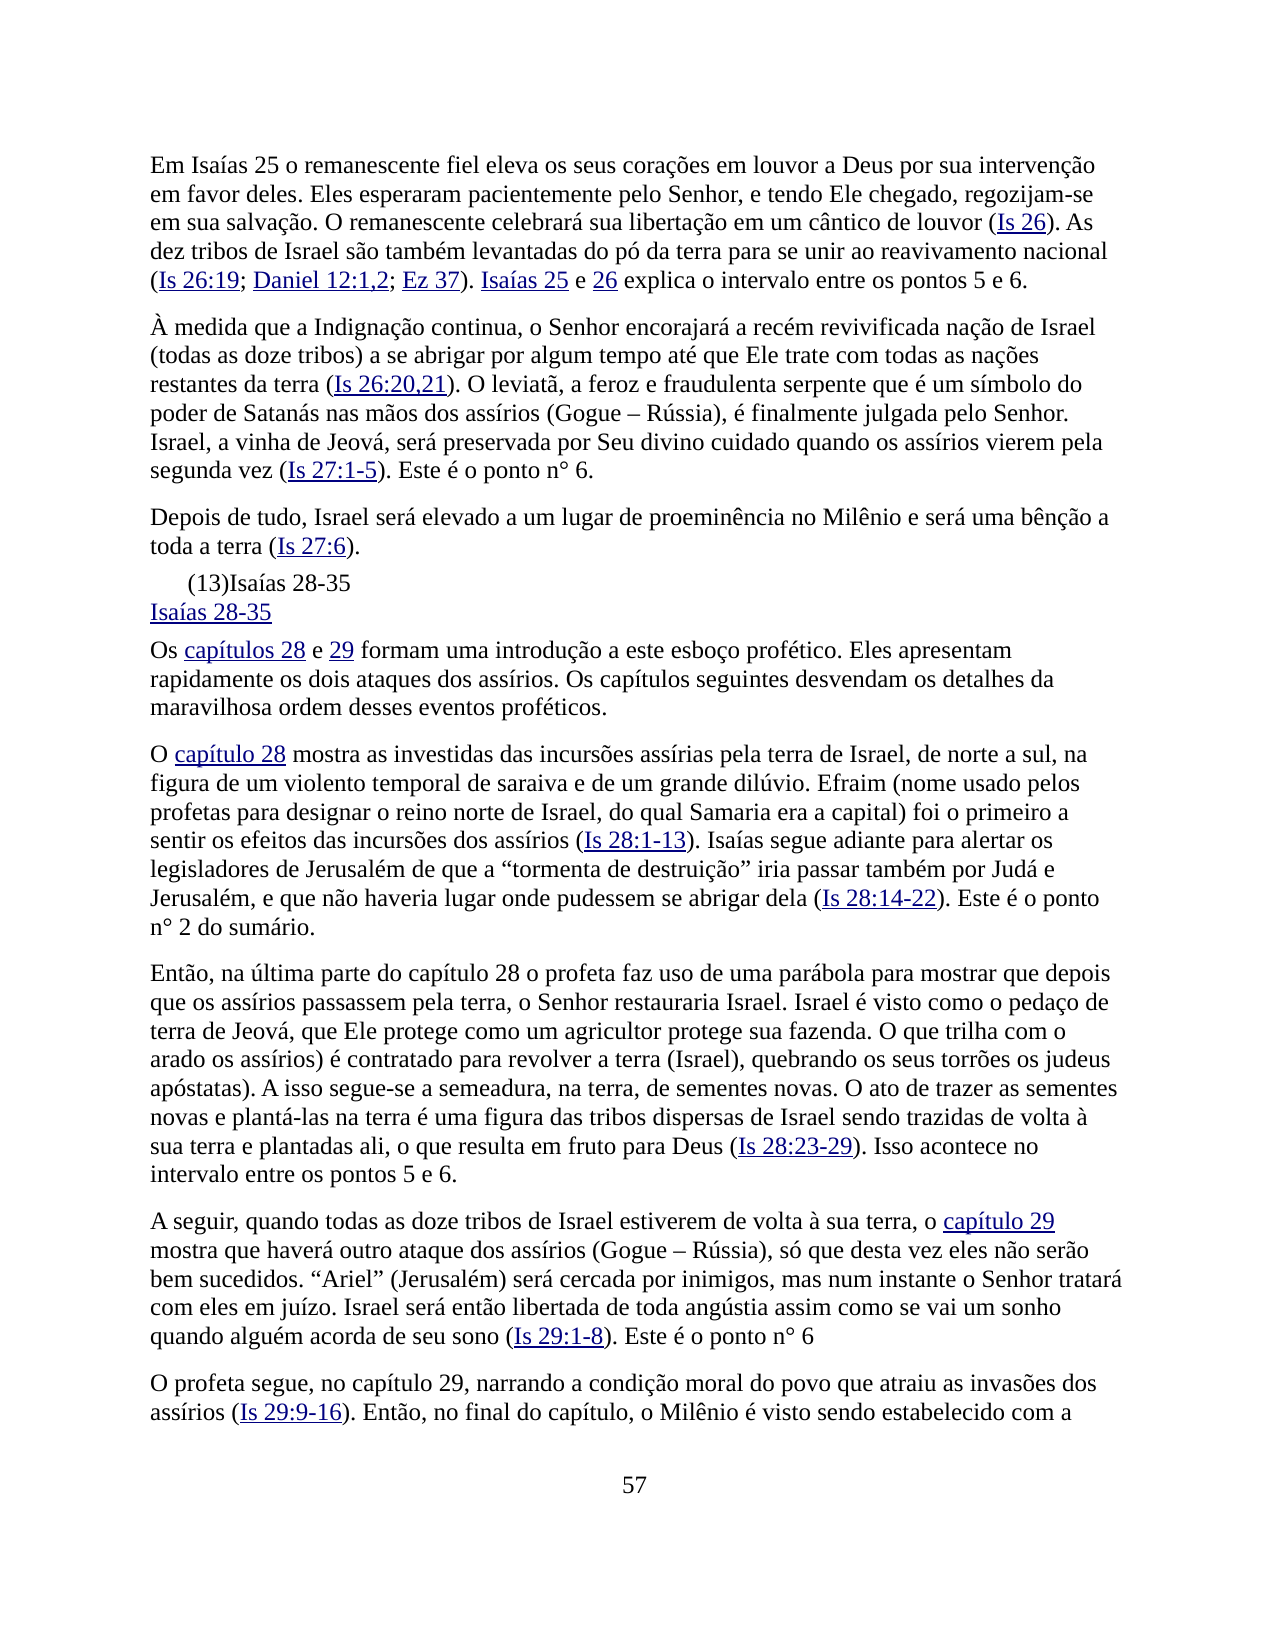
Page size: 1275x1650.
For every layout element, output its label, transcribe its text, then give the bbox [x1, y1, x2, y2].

text Em Isaías 25 o remanescente fiel eleva os seus corações em louvor a Deus por sua intervenção em favor deles. Eles esperaram pacientemente pelo Senhor, e tendo Ele chegado, regozijam-se em sua salvação. O remanescente celebrará sua libertação em um cântico de louvor (Is 26). As dez tribos de Israel são também levantadas do pó da terra para se unir ao reavivamento nacional (Is 26:19; Daniel 12:1,2; Ez 37). Isaías 25 e 26 explica o intervalo entre os pontos 5 e 6. [150, 150, 1125, 294]
text À medida que a Indignação continua, o Senhor encorajará a recém revivificada nação de Israel (todas as doze tribos) a se abrigar por algum tempo até que Ele trate com todas as nações restantes da terra (Is 26:20,21). O leviatã, a feroz e fraudulenta serpente que é um símbolo do poder de Satanás nas mãos dos assírios (Gogue – Rússia), é finalmente julgada pelo Senhor. Israel, a vinha de Jeová, será preservada por Seu divino cuidado quando os assírios vierem pela segunda vez (Is 27:1-5). Este é o ponto n° 6. [150, 312, 1125, 484]
text A seguir, quando todas as doze tribos de Israel estiverem de volta à sua terra, o capítulo 29 mostra que haverá outro ataque dos assírios (Gogue – Rússia), só que desta vez eles não serão bem sucedidos. “Ariel” (Jerusalém) será cercada por inimigos, mas num instante o Senhor tratará com eles em juízo. Israel será então libertada de toda angústia assim como se vai um sonho quando alguém acorda de seu sono (Is 29:1-8). Este é o ponto n° 6 [150, 1206, 1125, 1350]
text O capítulo 28 mostra as investidas das incursões assírias pela terra de Israel, de norte a sul, na figura de um violento temporal de saraiva e de um grande dilúvio. Efraim (nome usado pelos profetas para designar o reino norte de Israel, do qual Samaria era a capital) foi o primeiro a sentir os efeitos das incursões dos assírios (Is 28:1-13). Isaías segue adiante para alertar os legisladores de Jerusalém de que a “tormenta de destruição” iria passar também por Judá e Jerusalém, e que não haveria lugar onde pudessem se abrigar dela (Is 28:14-22). Este é o ponto n° 2 do sumário. [150, 739, 1125, 940]
text O profeta segue, no capítulo 29, narrando a condição moral do povo que atraiu as invasões dos assírios (Is 29:9-16). Então, no final do capítulo, o Milênio é visto sendo estabelecido com a [150, 1368, 1125, 1425]
text Os capítulos 28 e 29 formam uma introdução a este esboço profético. Eles apresentam rapidamente os dois ataques dos assírios. Os capítulos seguintes desvendam os detalhes da maravilhosa ordem desses eventos proféticos. [150, 635, 1125, 721]
list Isaías 28-35 [187, 568, 1125, 597]
text Depois de tudo, Israel será elevado a um lugar de proeminência no Milênio e será uma bênção a toda a terra (Is 27:6). [150, 502, 1125, 559]
text Isaías 28-35 [150, 597, 1125, 626]
text Então, na última parte do capítulo 28 o profeta faz uso de uma parábola para mostrar que depois que os assírios passassem pela terra, o Senhor restauraria Israel. Israel é visto como o pedaço de terra de Jeová, que Ele protege como um agricultor protege sua fazenda. O que trilha com o arado os assírios) é contratado para revolver a terra (Israel), quebrando os seus torrões os judeus apóstatas). A isso segue-se a semeadura, na terra, de sementes novas. O ato de trazer as sementes novas e plantá-las na terra é uma figura das tribos dispersas de Israel sendo trazidas de volta à sua terra e plantadas ali, o que resulta em fruto para Deus (Is 28:23-29). Isso acontece no intervalo entre os pontos 5 e 6. [150, 958, 1125, 1188]
